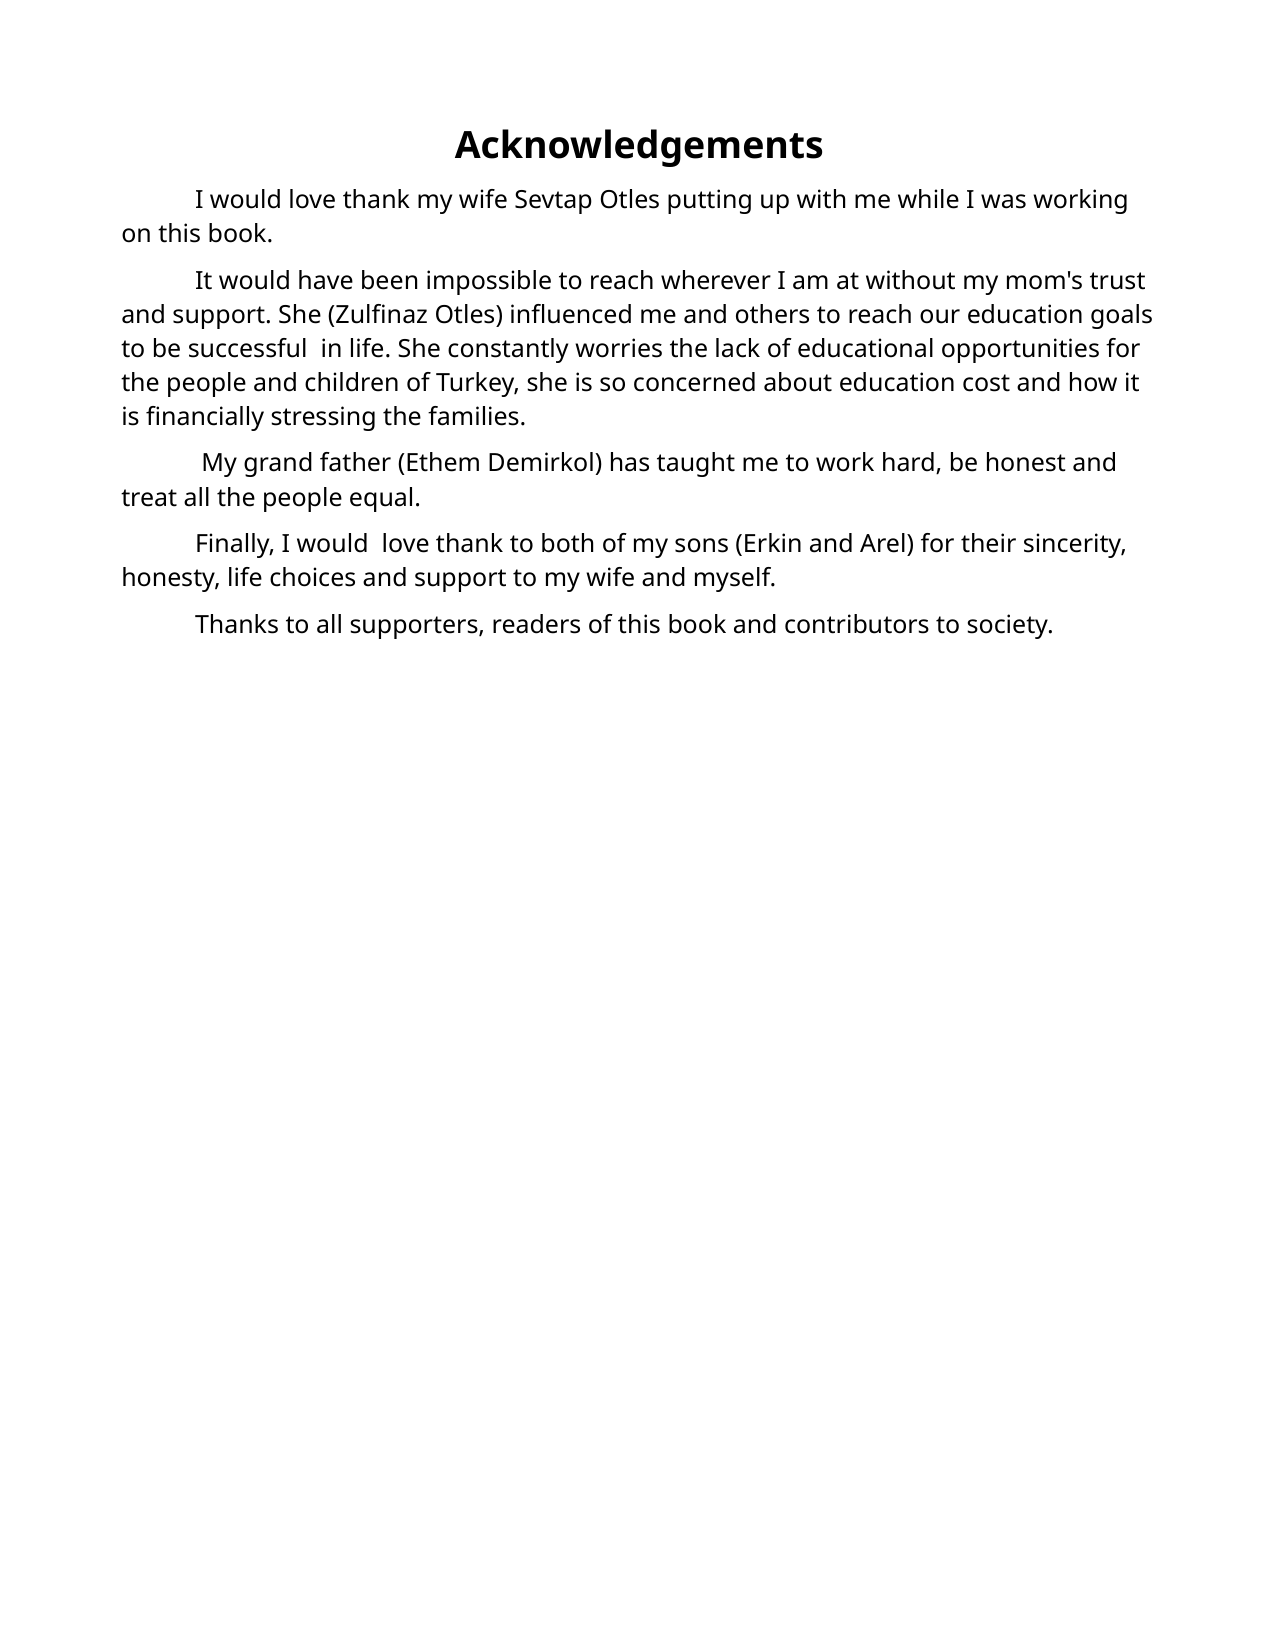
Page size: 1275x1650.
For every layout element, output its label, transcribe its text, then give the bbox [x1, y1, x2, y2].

text It would have been impossible to reach wherever I am at without my mom's trust and support. She (Zulfinaz Otles) influenced me and others to reach our education goals to be successful in life. She constantly worries the lack of educational opportunities for the people and children of Turkey, she is so concerned about education cost and how it is financially stressing the families. [121, 262, 1158, 433]
text Finally, I would love thank to both of my sons (Erkin and Arel) for their sincerity, honesty, life choices and support to my wife and myself. [121, 526, 1158, 594]
text Thanks to all supporters, readers of this book and contributors to society. [121, 606, 1158, 640]
text I would love thank my wife Sevtap Otles putting up with me while I was working on this book. [121, 182, 1158, 250]
text My grand father (Ethem Demirkol) has taught me to work hard, be honest and treat all the people equal. [121, 445, 1158, 513]
text Acknowledgements [121, 118, 1158, 169]
